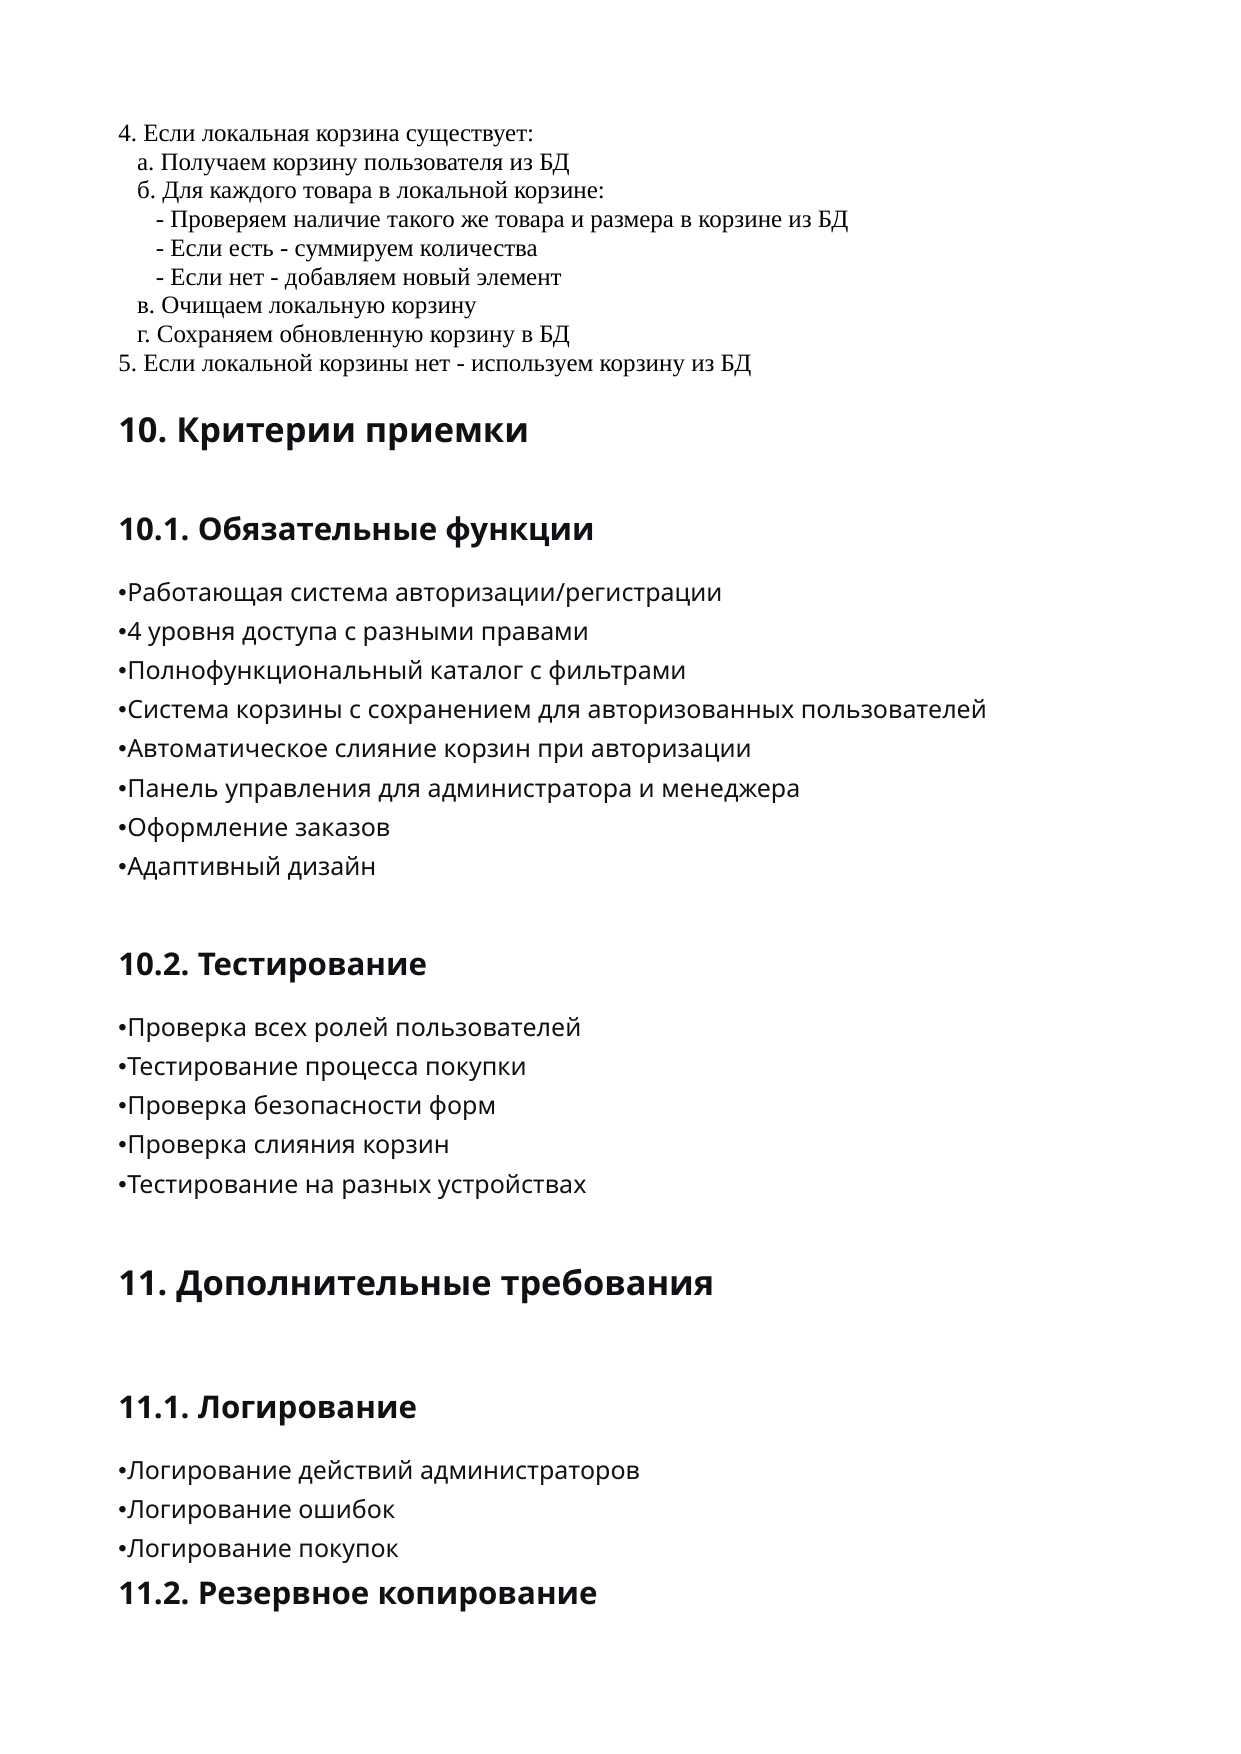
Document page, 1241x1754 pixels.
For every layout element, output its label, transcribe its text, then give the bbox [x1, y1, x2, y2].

list Оформление заказов [118, 809, 1122, 843]
list Проверка безопасности форм [118, 1088, 1122, 1122]
list Логирование покупок 11.2. Резервное копирование [118, 1531, 1122, 1614]
list Логирование действий администраторов [118, 1452, 1122, 1486]
list Адаптивный дизайн [118, 848, 1122, 883]
list Работающая система авторизации/регистрации [118, 574, 1122, 608]
list Проверка всех ролей пользователей [118, 1009, 1122, 1044]
subtitle 10.2. Тестирование [118, 938, 1122, 984]
text 4. Если локальная корзина существует: [118, 118, 1122, 147]
list Проверка слияния корзин [118, 1127, 1122, 1161]
text 5. Если локальной корзины нет - используем корзину из БД 10. Критерии приемки [118, 348, 1122, 452]
subtitle 10.1. Обязательные функции [118, 502, 1122, 549]
text - Если есть - суммируем количества [118, 233, 1122, 262]
list Тестирование процесса покупки [118, 1049, 1122, 1083]
subtitle 11. Дополнительные требования [118, 1255, 1122, 1305]
list Панель управления для администратора и менеджера [118, 770, 1122, 804]
list Логирование ошибок [118, 1491, 1122, 1526]
text - Проверяем наличие такого же товара и размера в корзине из БД [118, 204, 1122, 233]
text а. Получаем корзину пользователя из БД [118, 147, 1122, 176]
list Автоматическое слияние корзин при авторизации [118, 731, 1122, 765]
list Тестирование на разных устройствах [118, 1166, 1122, 1200]
subtitle 11.1. Логирование [118, 1380, 1122, 1427]
list 4 уровня доступа с разными правами [118, 613, 1122, 648]
list Полнофункциональный каталог с фильтрами [118, 653, 1122, 687]
list Система корзины с сохранением для авторизованных пользователей [118, 692, 1122, 726]
text г. Сохраняем обновленную корзину в БД [118, 319, 1122, 348]
text в. Очищаем локальную корзину [118, 291, 1122, 319]
text - Если нет - добавляем новый элемент [118, 262, 1122, 291]
text б. Для каждого товара в локальной корзине: [118, 176, 1122, 204]
